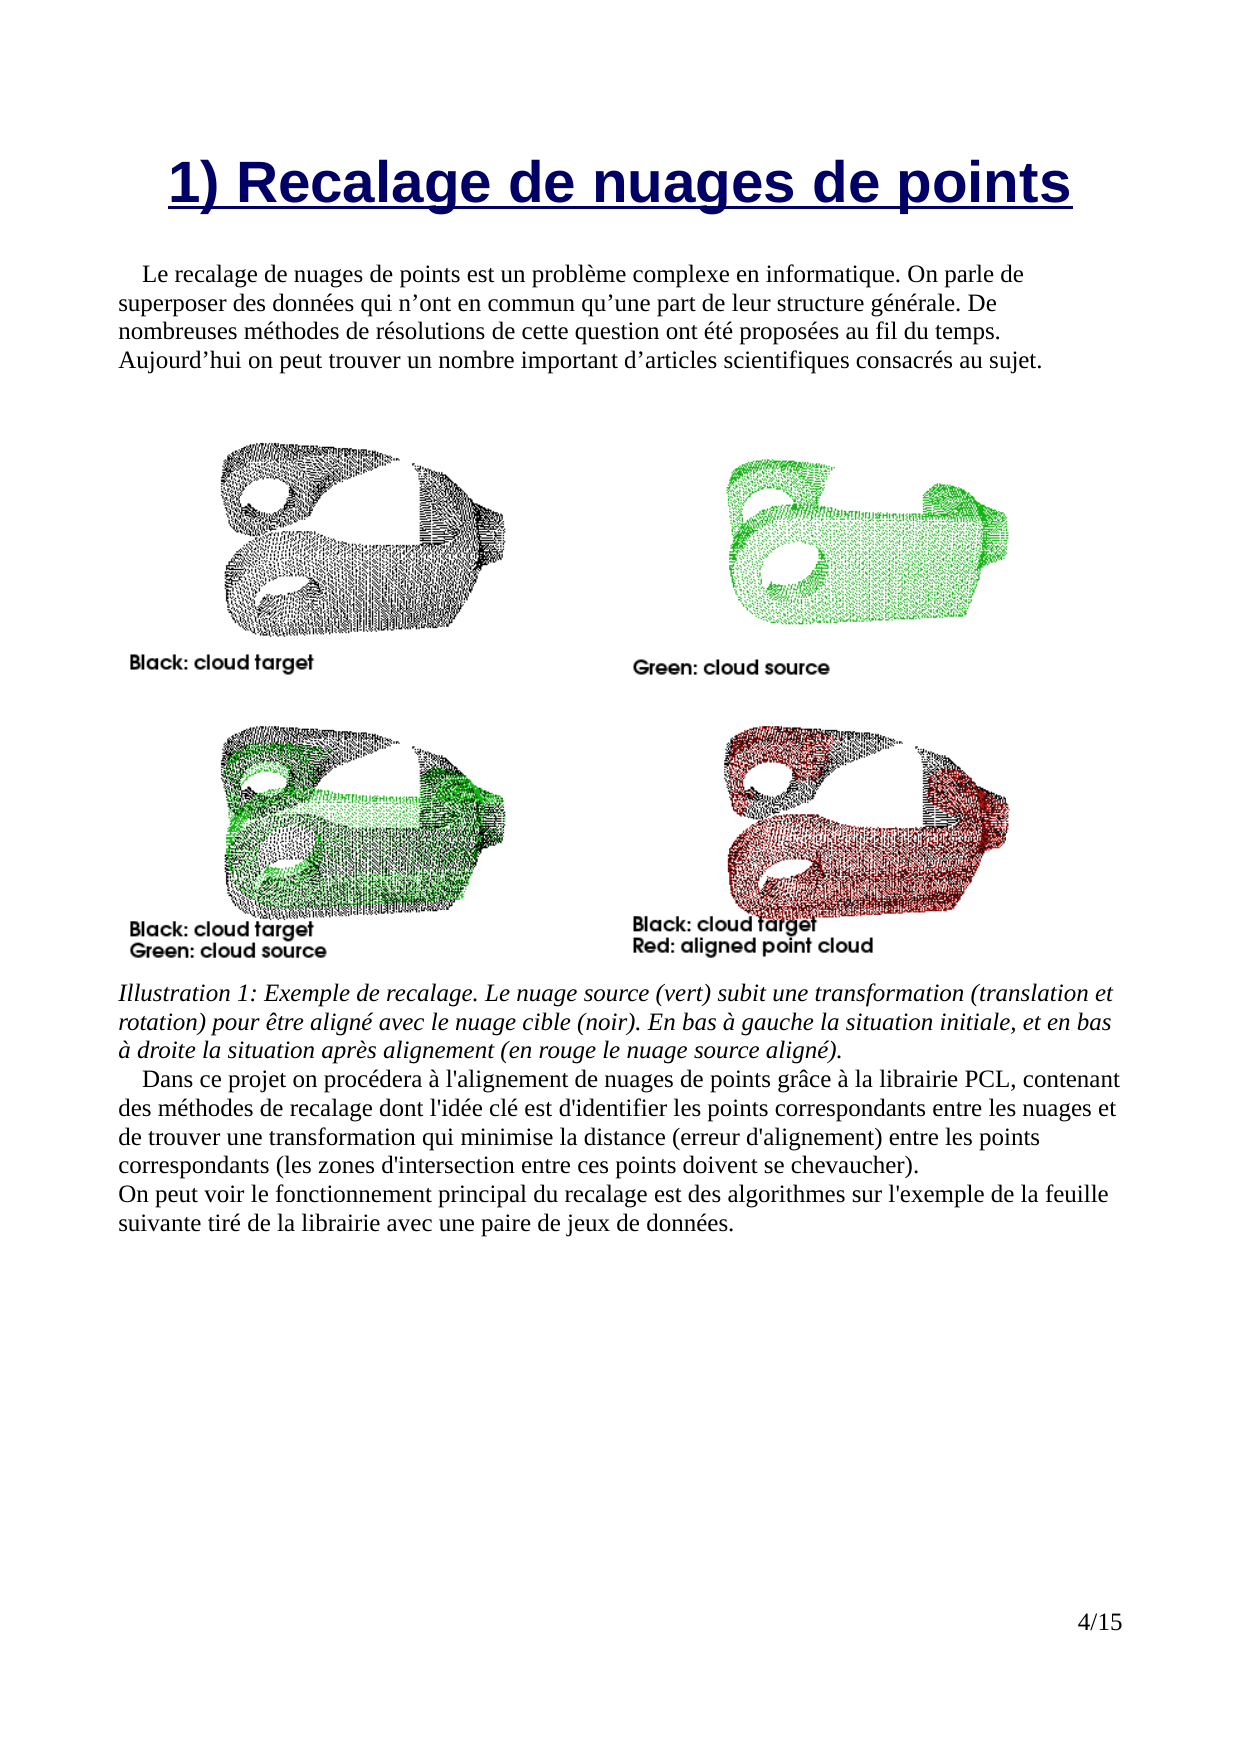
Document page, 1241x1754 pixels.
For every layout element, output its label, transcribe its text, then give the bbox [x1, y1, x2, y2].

text Le recalage de nuages de points est un problème complexe en informatique. On parle de superposer des données qui n’ont en commun qu’une part de leur structure générale. De nombreuses méthodes de résolutions de cette question ont été proposées au fil du temps. Aujourd’hui on peut trouver un nombre important d’articles scientifiques consacrés au sujet. [118, 259, 1122, 374]
text Illustration 1: Exemple de recalage. Le nuage source (vert) subit une transformation (translation et rotation) pour être aligné avec le nuage cible (noir). En bas à gauche la situation initiale, et en bas à droite la situation après alignement (en rouge le nuage source aligné). [118, 978, 1122, 1064]
subtitle 1) Recalage de nuages de points [118, 148, 1122, 215]
picture [118, 418, 1123, 978]
text Dans ce projet on procédera à l'alignement de nuages de points grâce à la librairie PCL, contenant des méthodes de recalage dont l'idée clé est d'identifier les points correspondants entre les nuages et de trouver une transformation qui minimise la distance (erreur d'alignement) entre les points correspondants (les zones d'intersection entre ces points doivent se chevaucher). On peut voir le fonctionnement principal du recalage est des algorithmes sur l'exemple de la feuille suivante tiré de la librairie avec une paire de jeux de données. [118, 1064, 1122, 1237]
